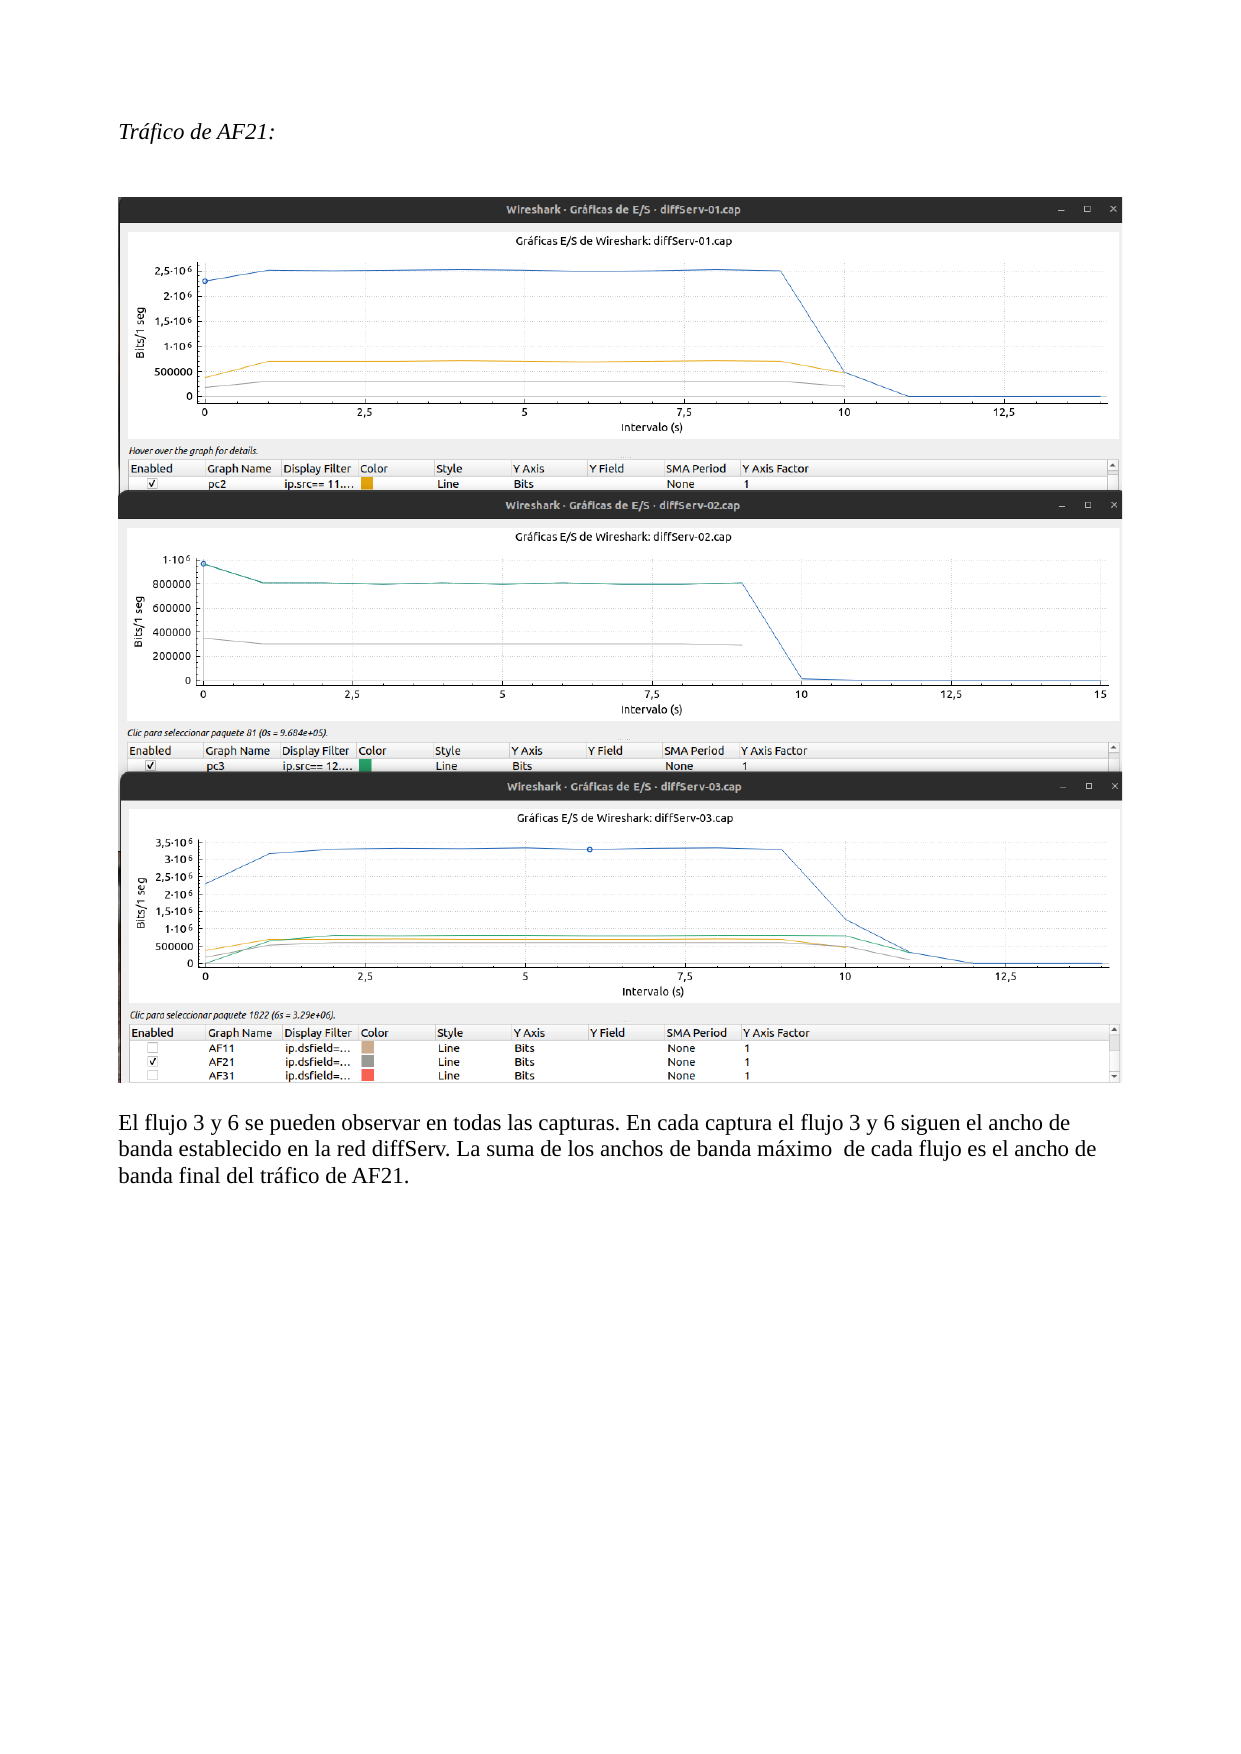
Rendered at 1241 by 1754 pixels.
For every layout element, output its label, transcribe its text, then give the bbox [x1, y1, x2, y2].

text Tráfico de AF21: [118, 118, 1122, 144]
text El flujo 3 y 6 se pueden observar en todas las capturas. En cada captura el flujo 3 y 6 siguen el ancho de banda establecido en la red diffServ. La suma de los anchos de banda máximo de cada flujo es el ancho de banda final del tráfico de AF21. [118, 1109, 1122, 1188]
picture [118, 197, 1123, 1083]
